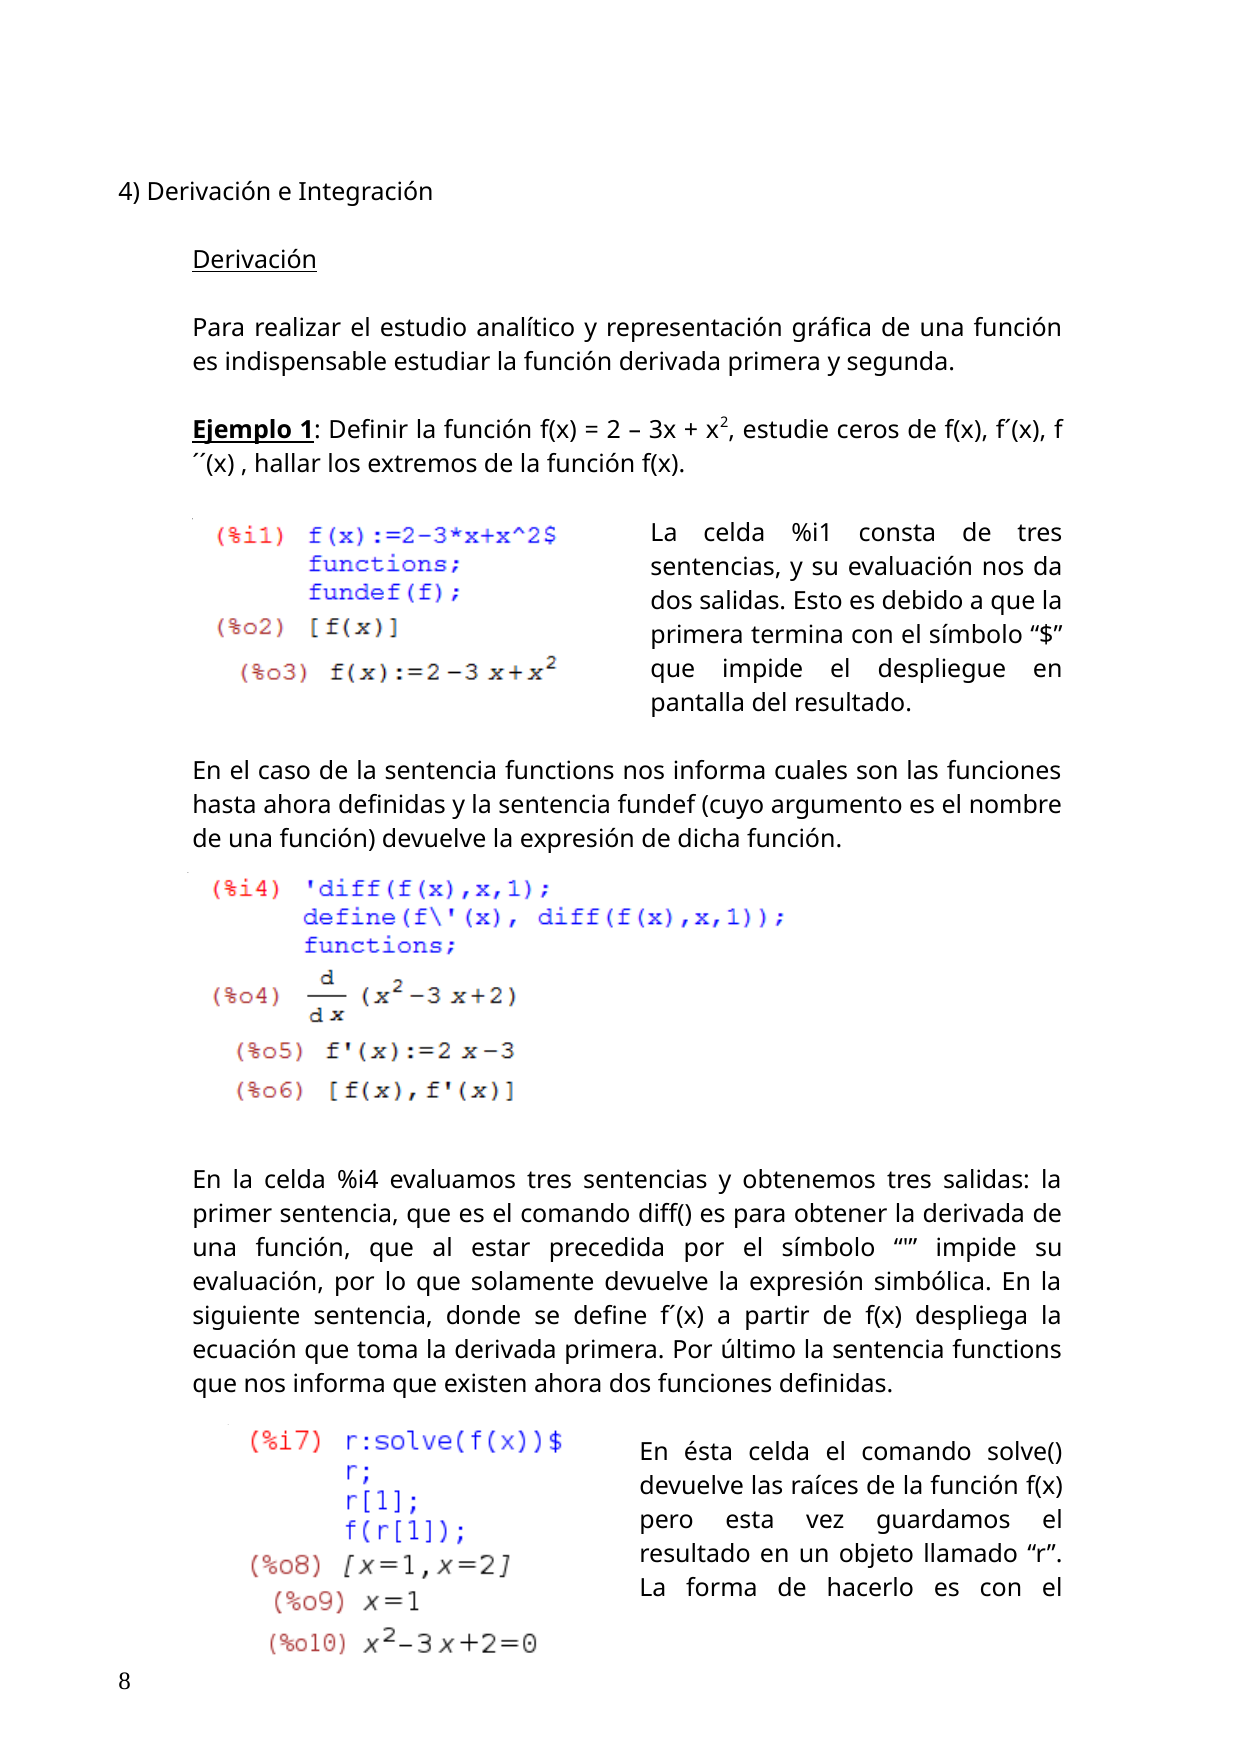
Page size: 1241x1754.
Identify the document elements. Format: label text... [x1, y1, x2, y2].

text En ésta celda el comando solve() devuelve las raíces de la función f(x) pero esta vez guardamos el resultado en un objeto llamado “r”. La forma de hacerlo es con el [566, 1434, 1063, 1604]
picture [192, 518, 577, 694]
picture [227, 1424, 566, 1664]
text En la celda %i4 evaluamos tres sentencias y obtenemos tres salidas: la primer sentencia, que es el comando diff() es para obtener la derivada de una función, que al estar precedida por el símbolo “'” impide su evaluación, por lo que solamente devuelve la expresión simbólica. En la siguiente sentencia, donde se define f´(x) a partir de f(x) despliega la ecuación que toma la derivada primera. Por último la sentencia functions que nos informa que existen ahora dos funciones definidas. [192, 1161, 1063, 1400]
text En el caso de la sentencia functions nos informa cuales son las funciones hasta ahora definidas y la sentencia fundef (cuyo argumento es el nombre de una función) devuelve la expresión de dicha función. [192, 753, 1063, 855]
picture [187, 872, 807, 1112]
text Derivación [192, 242, 1063, 276]
text [192, 1434, 227, 1604]
text Para realizar el estudio analítico y representación gráfica de una función es indispensable estudiar la función derivada primera y segunda. [192, 310, 1063, 378]
text Ejemplo 1: Definir la función f(x) = 2 – 3x + x2, estudie ceros de f(x), f´(x), f´´(x) , hallar los extremos de la función f(x). [192, 412, 1063, 480]
text 4) Derivación e Integración [118, 173, 1063, 208]
text La celda %i1 consta de tres sentencias, y su evaluación nos da dos salidas. Esto es debido a que la primera termina con el símbolo “$” que impide el despliegue en pantalla del resultado. [192, 514, 1063, 718]
